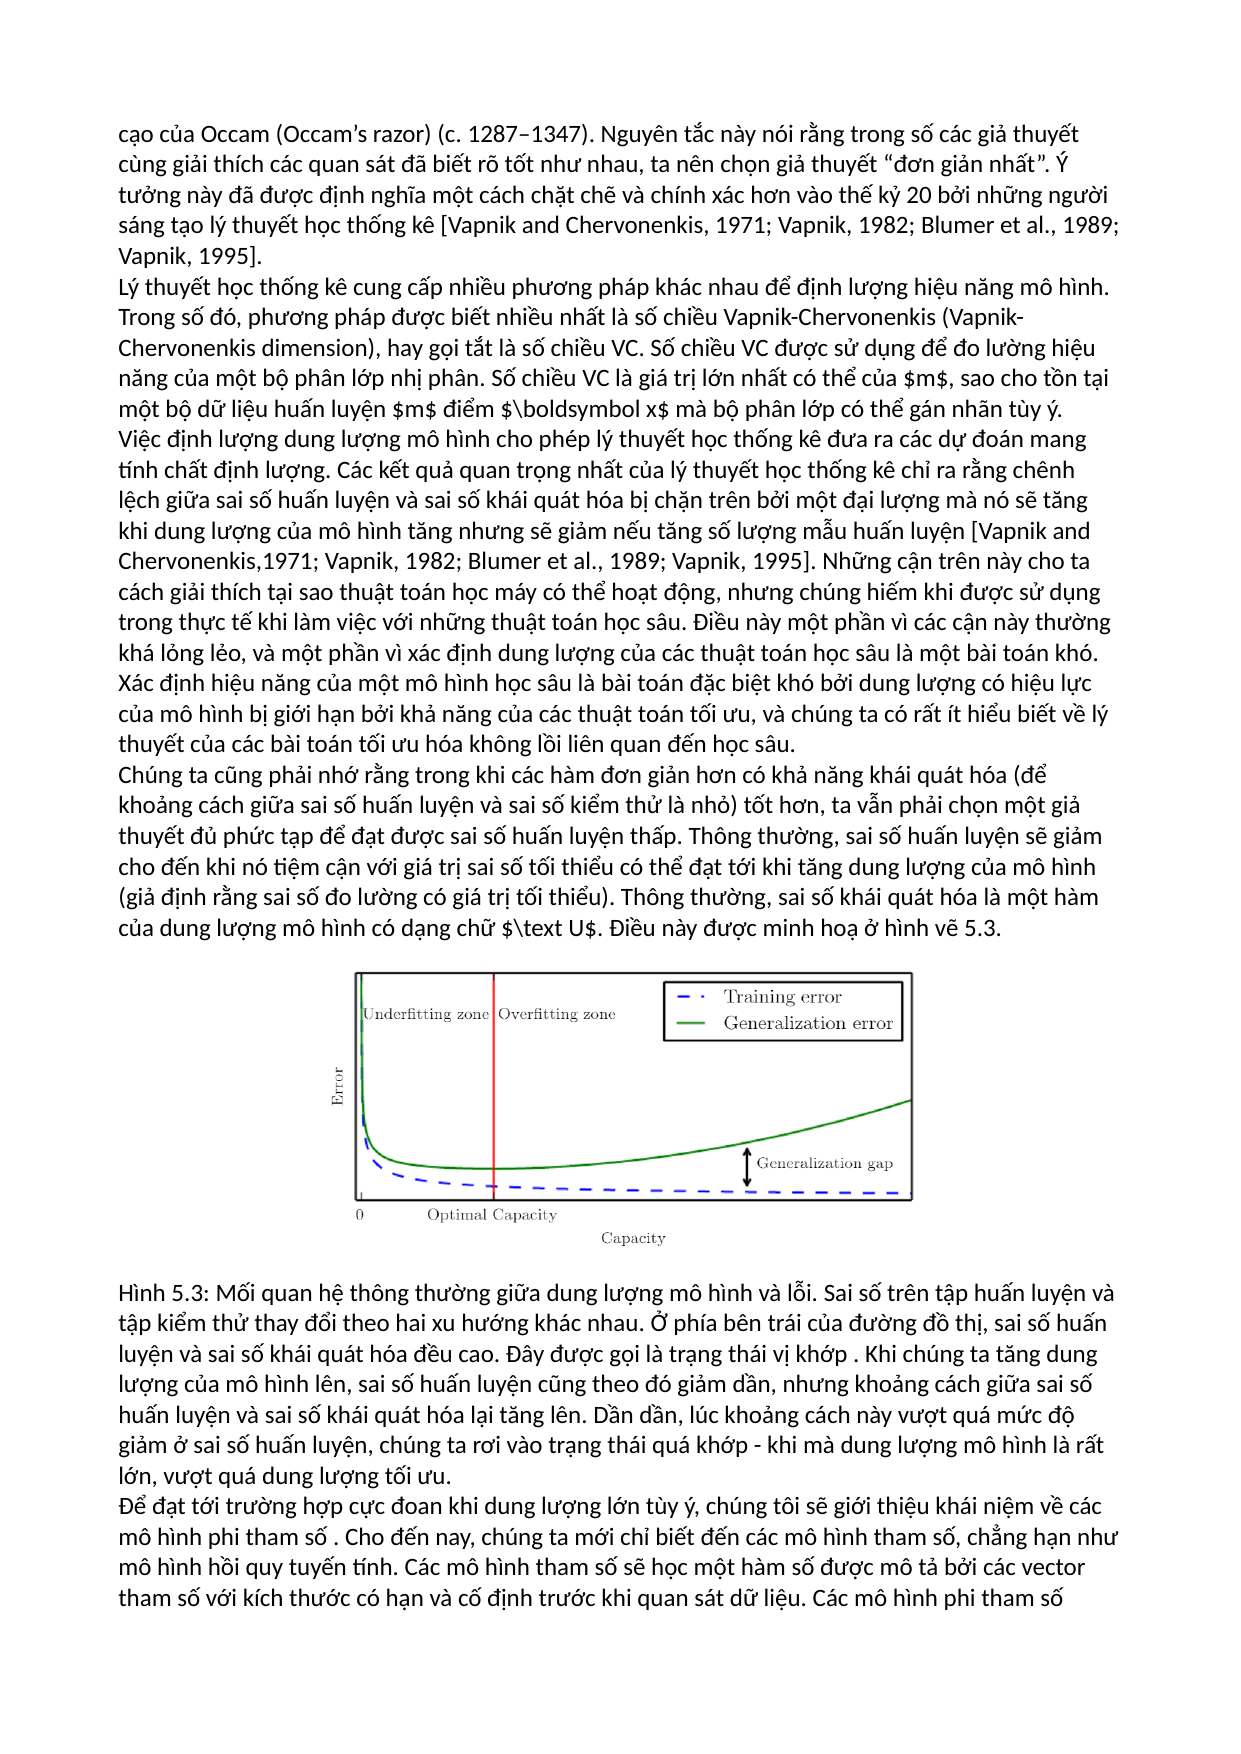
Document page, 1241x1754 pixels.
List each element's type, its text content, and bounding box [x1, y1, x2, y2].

text Việc định lượng dung lượng mô hình cho phép lý thuyết học thống kê đưa ra các dự đoán mang tính chất định lượng. Các kết quả quan trọng nhất của lý thuyết học thống kê chỉ ra rằng chênh lệch giữa sai số huấn luyện và sai số khái quát hóa bị chặn trên bởi một đại lượng mà nó sẽ tăng khi dung lượng của mô hình tăng nhưng sẽ giảm nếu tăng số lượng mẫu huấn luyện [Vapnik and Chervonenkis,1971; Vapnik, 1982; Blumer et al., 1989; Vapnik, 1995]. Những cận trên này cho ta cách giải thích tại sao thuật toán học máy có thể hoạt động, nhưng chúng hiếm khi được sử dụng trong thực tế khi làm việc với những thuật toán học sâu. Điều này một phần vì các cận này thường khá lỏng lẻo, và một phần vì xác định dung lượng của các thuật toán học sâu là một bài toán khó. Xác định hiệu năng của một mô hình học sâu là bài toán đặc biệt khó bởi dung lượng có hiệu lực của mô hình bị giới hạn bởi khả năng của các thuật toán tối ưu, và chúng ta có rất ít hiểu biết về lý thuyết của các bài toán tối ưu hóa không lồi liên quan đến học sâu. [118, 423, 1122, 759]
text cạo của Occam (Occam’s razor) (c. 1287–1347). Nguyên tắc này nói rằng trong số các giả thuyết cùng giải thích các quan sát đã biết rõ tốt như nhau, ta nên chọn giả thuyết “đơn giản nhất”. Ý tưởng này đã được định nghĩa một cách chặt chẽ và chính xác hơn vào thế kỷ 20 bởi những người sáng tạo lý thuyết học thống kê [Vapnik and Chervonenkis, 1971; Vapnik, 1982; Blumer et al., 1989; Vapnik, 1995]. [118, 118, 1122, 271]
text Để đạt tới trường hợp cực đoan khi dung lượng lớn tùy ý, chúng tôi sẽ giới thiệu khái niệm về các mô hình phi tham số . Cho đến nay, chúng ta mới chỉ biết đến các mô hình tham số, chẳng hạn như mô hình hồi quy tuyến tính. Các mô hình tham số sẽ học một hàm số được mô tả bởi các vector tham số với kích thước có hạn và cố định trước khi quan sát dữ liệu. Các mô hình phi tham số [118, 1491, 1122, 1613]
text Hình 5.3: Mối quan hệ thông thường giữa dung lượng mô hình và lỗi. Sai số trên tập huấn luyện và tập kiểm thử thay đổi theo hai xu hướng khác nhau. Ở phía bên trái của đường đồ thị, sai số huấn luyện và sai số khái quát hóa đều cao. Đây được gọi là trạng thái vị khớp . Khi chúng ta tăng dung lượng của mô hình lên, sai số huấn luyện cũng theo đó giảm dần, nhưng khoảng cách giữa sai số huấn luyện và sai số khái quát hóa lại tăng lên. Dần dần, lúc khoảng cách này vượt quá mức độ giảm ở sai số huấn luyện, chúng ta rơi vào trạng thái quá khớp - khi mà dung lượng mô hình là rất lớn, vượt quá dung lượng tối ưu. [118, 1277, 1122, 1491]
text Chúng ta cũng phải nhớ rằng trong khi các hàm đơn giản hơn có khả năng khái quát hóa (để khoảng cách giữa sai số huấn luyện và sai số kiểm thử là nhỏ) tốt hơn, ta vẫn phải chọn một giả thuyết đủ phức tạp để đạt được sai số huấn luyện thấp. Thông thường, sai số huấn luyện sẽ giảm cho đến khi nó tiệm cận với giá trị sai số tối thiểu có thể đạt tới khi tăng dung lượng của mô hình (giả định rằng sai số đo lường có giá trị tối thiểu). Thông thường, sai số khái quát hóa là một hàm của dung lượng mô hình có dạng chữ $\text U$. Điều này được minh hoạ ở hình vẽ 5.3. [118, 759, 1122, 942]
text Lý thuyết học thống kê cung cấp nhiều phương pháp khác nhau để định lượng hiệu năng mô hình. Trong số đó, phương pháp được biết nhiều nhất là số chiều Vapnik-Chervonenkis (Vapnik-Chervonenkis dimension), hay gọi tắt là số chiều VC. Số chiều VC được sử dụng để đo lường hiệu năng của một bộ phân lớp nhị phân. Số chiều VC là giá trị lớn nhất có thể của $m$, sao cho tồn tại một bộ dữ liệu huấn luyện $m$ điểm $\boldsymbol x$ mà bộ phân lớp có thể gán nhãn tùy ý. [118, 271, 1122, 423]
picture [127, 942, 1113, 1247]
